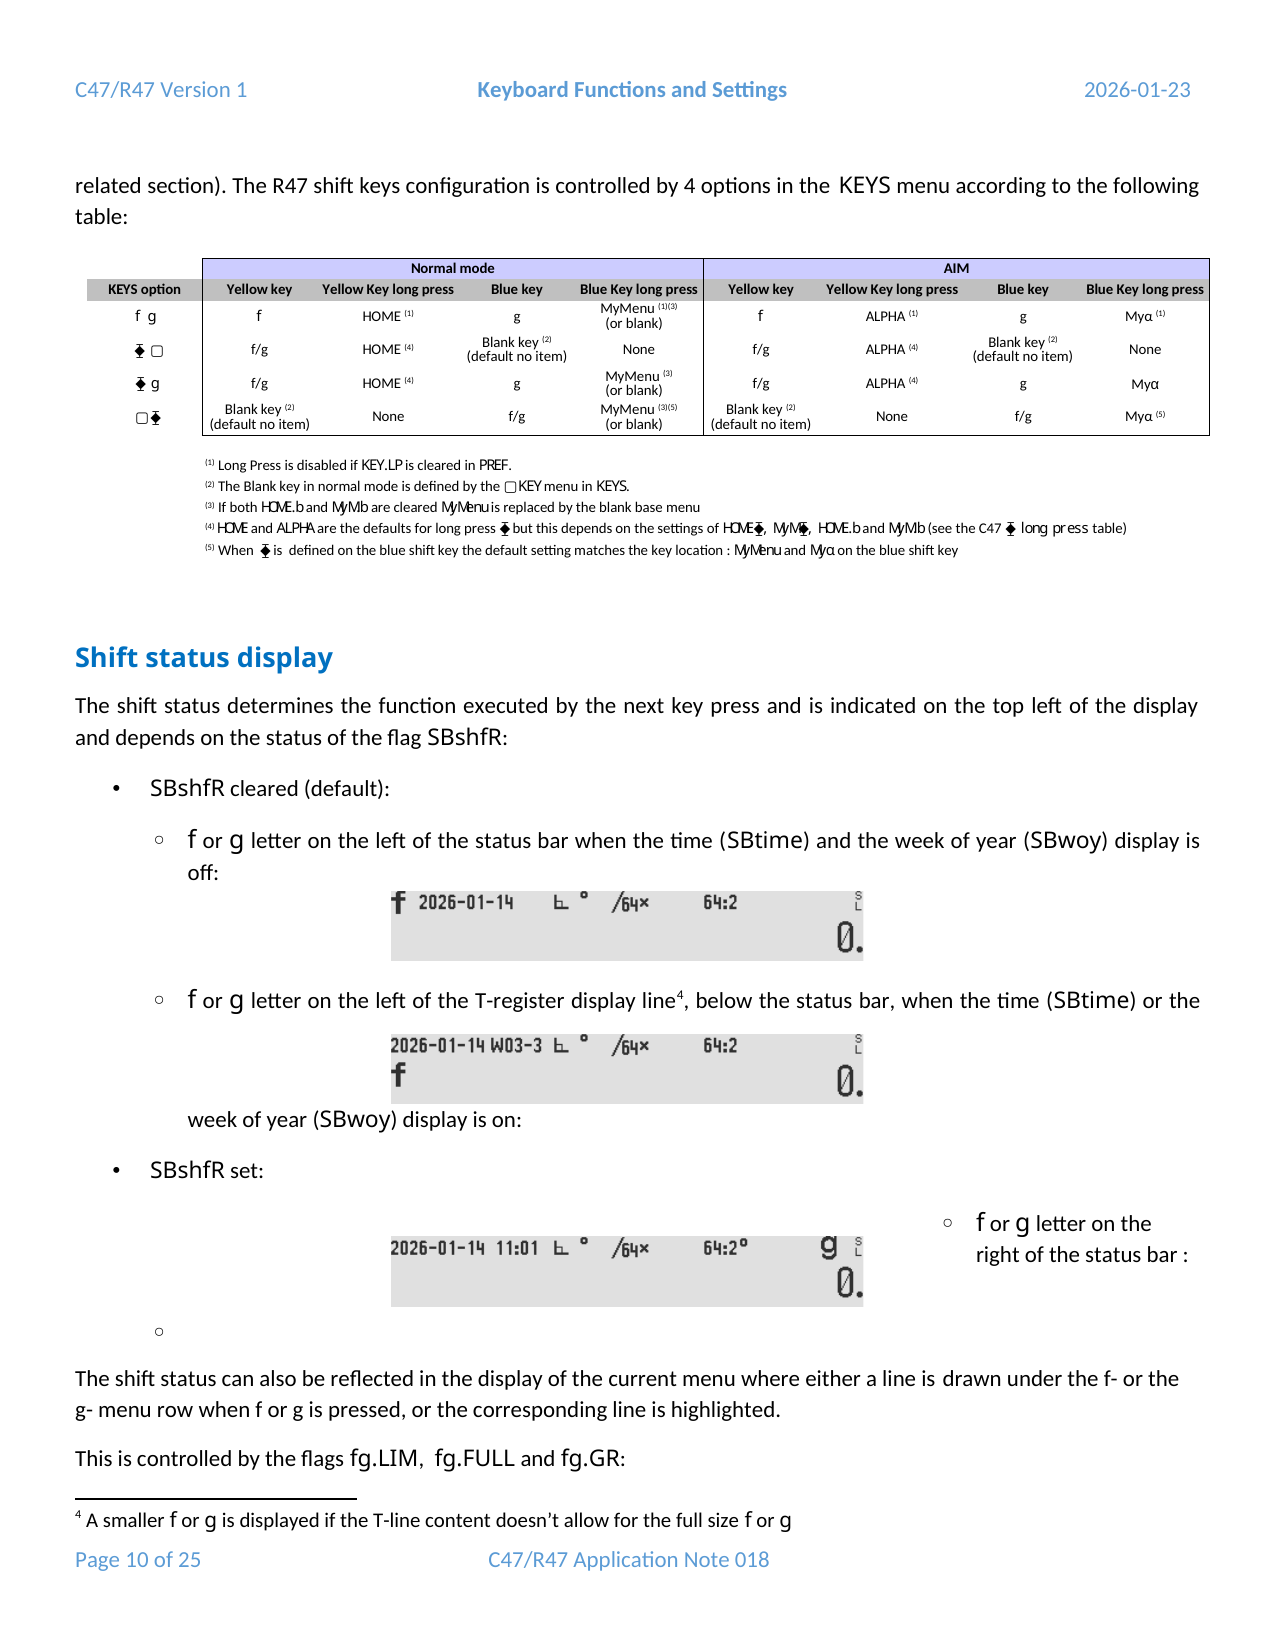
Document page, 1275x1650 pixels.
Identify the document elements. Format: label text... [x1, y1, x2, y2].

list SBshfR set: [112, 1154, 1200, 1185]
subtitle Shift status display [75, 257, 1200, 675]
text The shift status can also be reflected in the display of the current menu where either a line is drawn under the f- or the g- menu row when f or g is pressed, or the corresponding line is highlighted. [75, 1364, 1200, 1423]
list A smaller f or g is displayed if the T-line content doesn’t allow for the full size f or g [75, 1505, 1200, 1533]
list f or g letter on the left of the status bar when the time (SBtime) and the week of year (SBwoy) display is off: [150, 822, 1200, 886]
list f or g letter on the left of the T-register display line, below the status bar, when the time (SBtime) or the week of year (SBwoy) display is on: [150, 905, 1200, 1135]
list f or g letter on the right of the status bar : [150, 1204, 1200, 1299]
picture [391, 891, 864, 961]
picture [391, 1034, 864, 1104]
text The shift status determines the function executed by the next key press and is indicated on the top left of the display and depends on the status of the flag SBshfR: [75, 691, 1200, 753]
list SBshfR cleared (default): [112, 772, 1200, 803]
text related section). The R47 shift keys configuration is controlled by 4 options in the KEYS menu according to the following table: [75, 169, 1200, 230]
text This is controlled by the flags fg.LIM, fg.FULL and fg.GR: [75, 1442, 1200, 1473]
